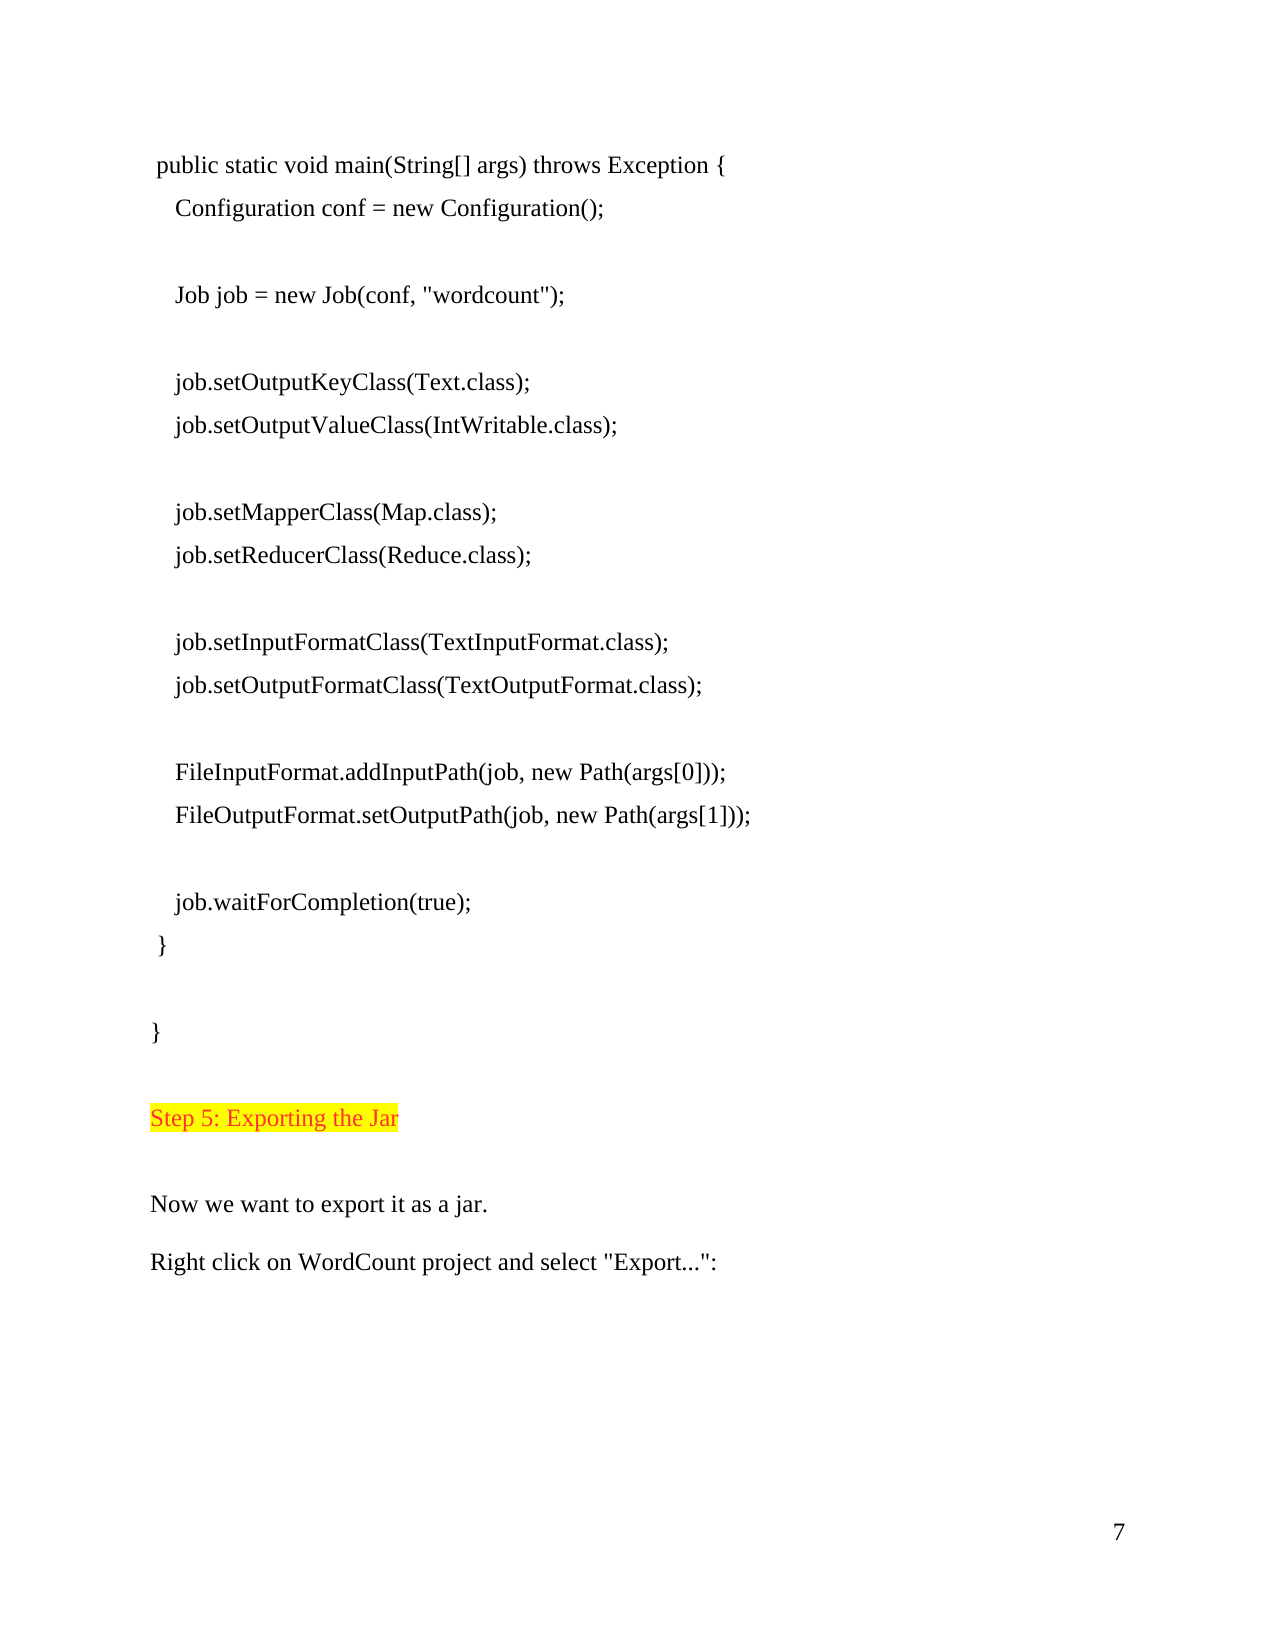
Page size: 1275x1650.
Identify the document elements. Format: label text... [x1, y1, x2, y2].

text job.setInputFormatClass(TextInputFormat.class); [150, 627, 1125, 655]
text job.setOutputFormatClass(TextOutputFormat.class); [150, 670, 1125, 699]
text job.setOutputValueClass(IntWritable.class); [150, 410, 1125, 439]
text job.setOutputKeyClass(Text.class); [150, 367, 1125, 395]
text Configuration conf = new Configuration(); [150, 193, 1125, 222]
text Job job = new Job(conf, "wordcount"); [150, 280, 1125, 309]
text public static void main(String[] args) throws Exception { [150, 150, 1125, 179]
text job.setMapperClass(Map.class); [150, 497, 1125, 525]
text } [150, 930, 1125, 959]
text FileInputFormat.addInputPath(job, new Path(args[0])); [150, 757, 1125, 785]
text job.waitForCompletion(true); [150, 887, 1125, 915]
text Now we want to export it as a jar. [150, 1189, 1125, 1218]
text FileOutputFormat.setOutputPath(job, new Path(args[1])); [150, 800, 1125, 829]
text job.setReducerClass(Reduce.class); [150, 540, 1125, 569]
text Step 5: Exporting the Jar [150, 1103, 1125, 1132]
text Right click on WordCount project and select "Export...": [150, 1247, 1125, 1276]
text } [150, 1017, 1125, 1045]
